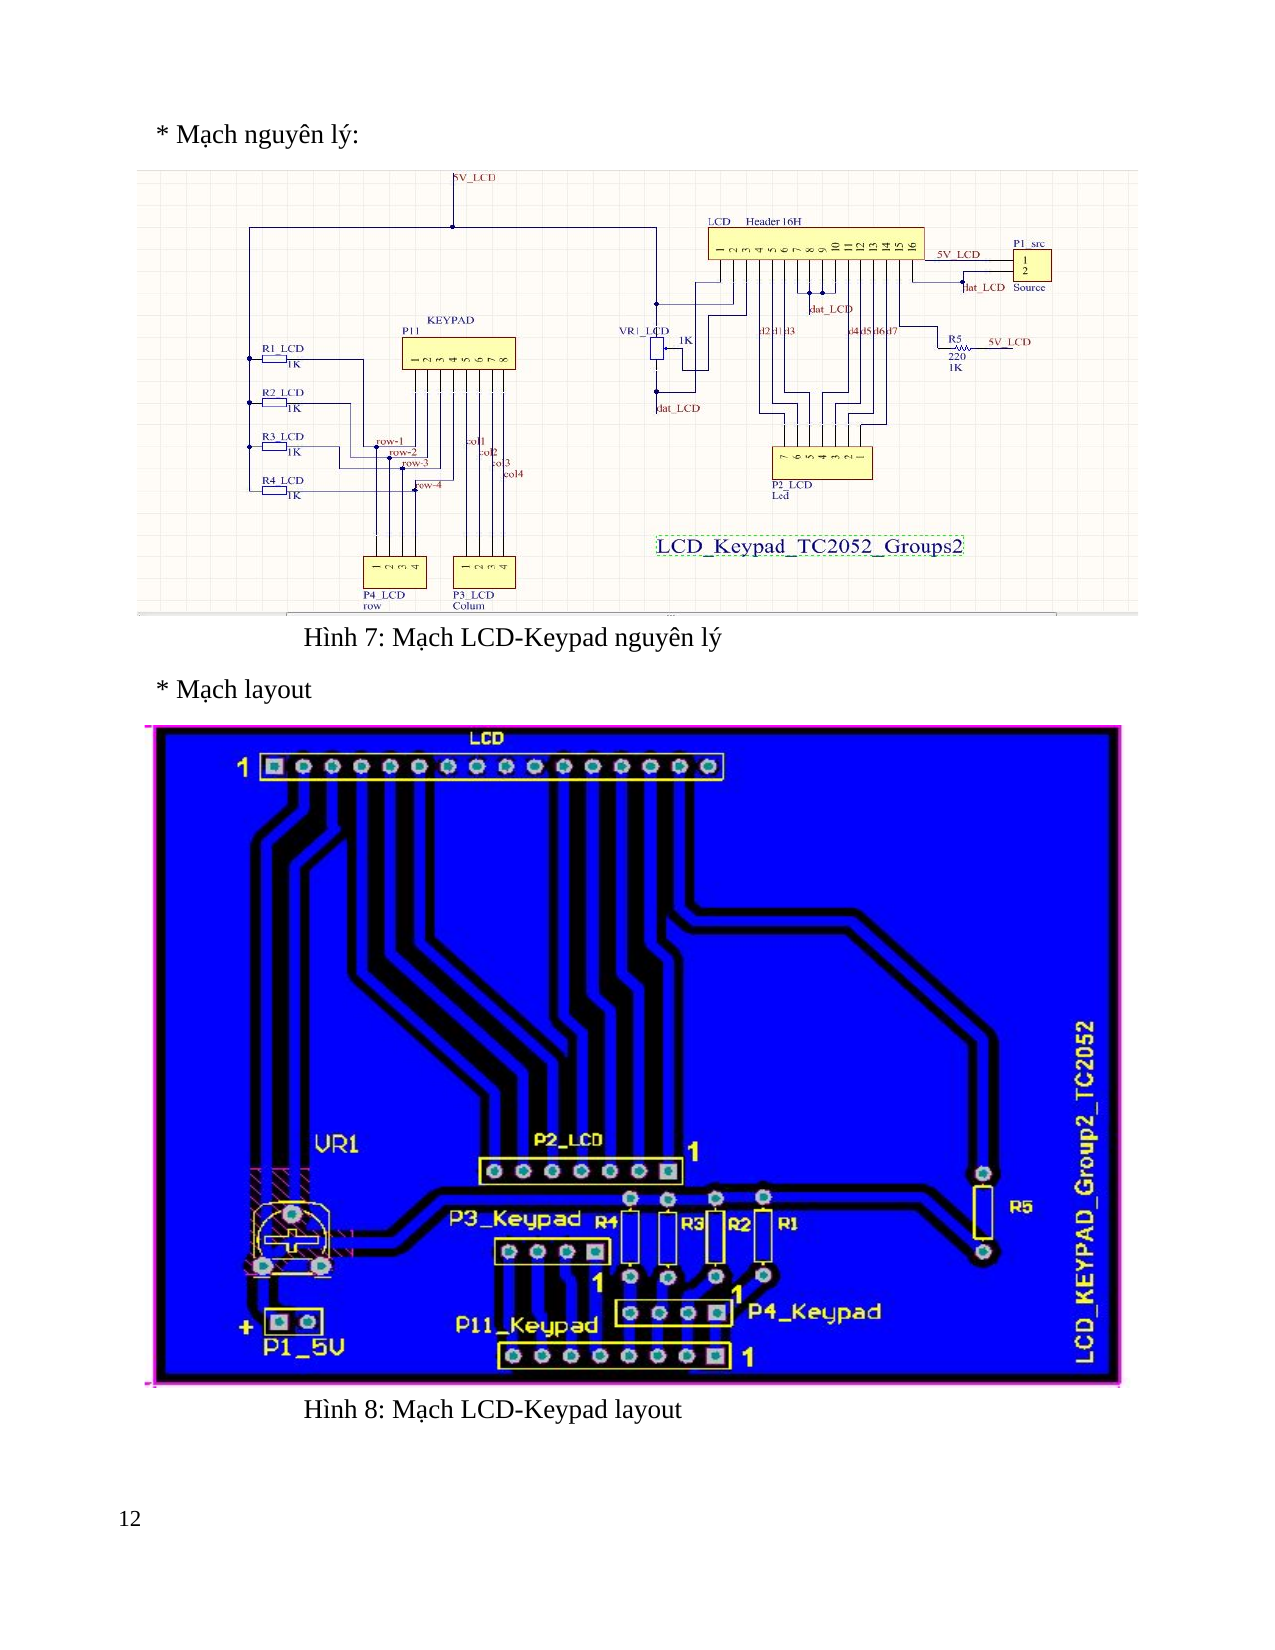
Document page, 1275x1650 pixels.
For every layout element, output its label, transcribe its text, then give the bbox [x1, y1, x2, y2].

text * Mạch layout [156, 673, 1157, 704]
text Hình 8: Mạch LCD-Keypad layout [156, 725, 1157, 1424]
picture [136, 170, 1139, 616]
text Hình 7: Mạch LCD-Keypad nguyên lý [156, 170, 1157, 653]
picture [144, 725, 1131, 1388]
text * Mạch nguyên lý: [156, 118, 1157, 149]
